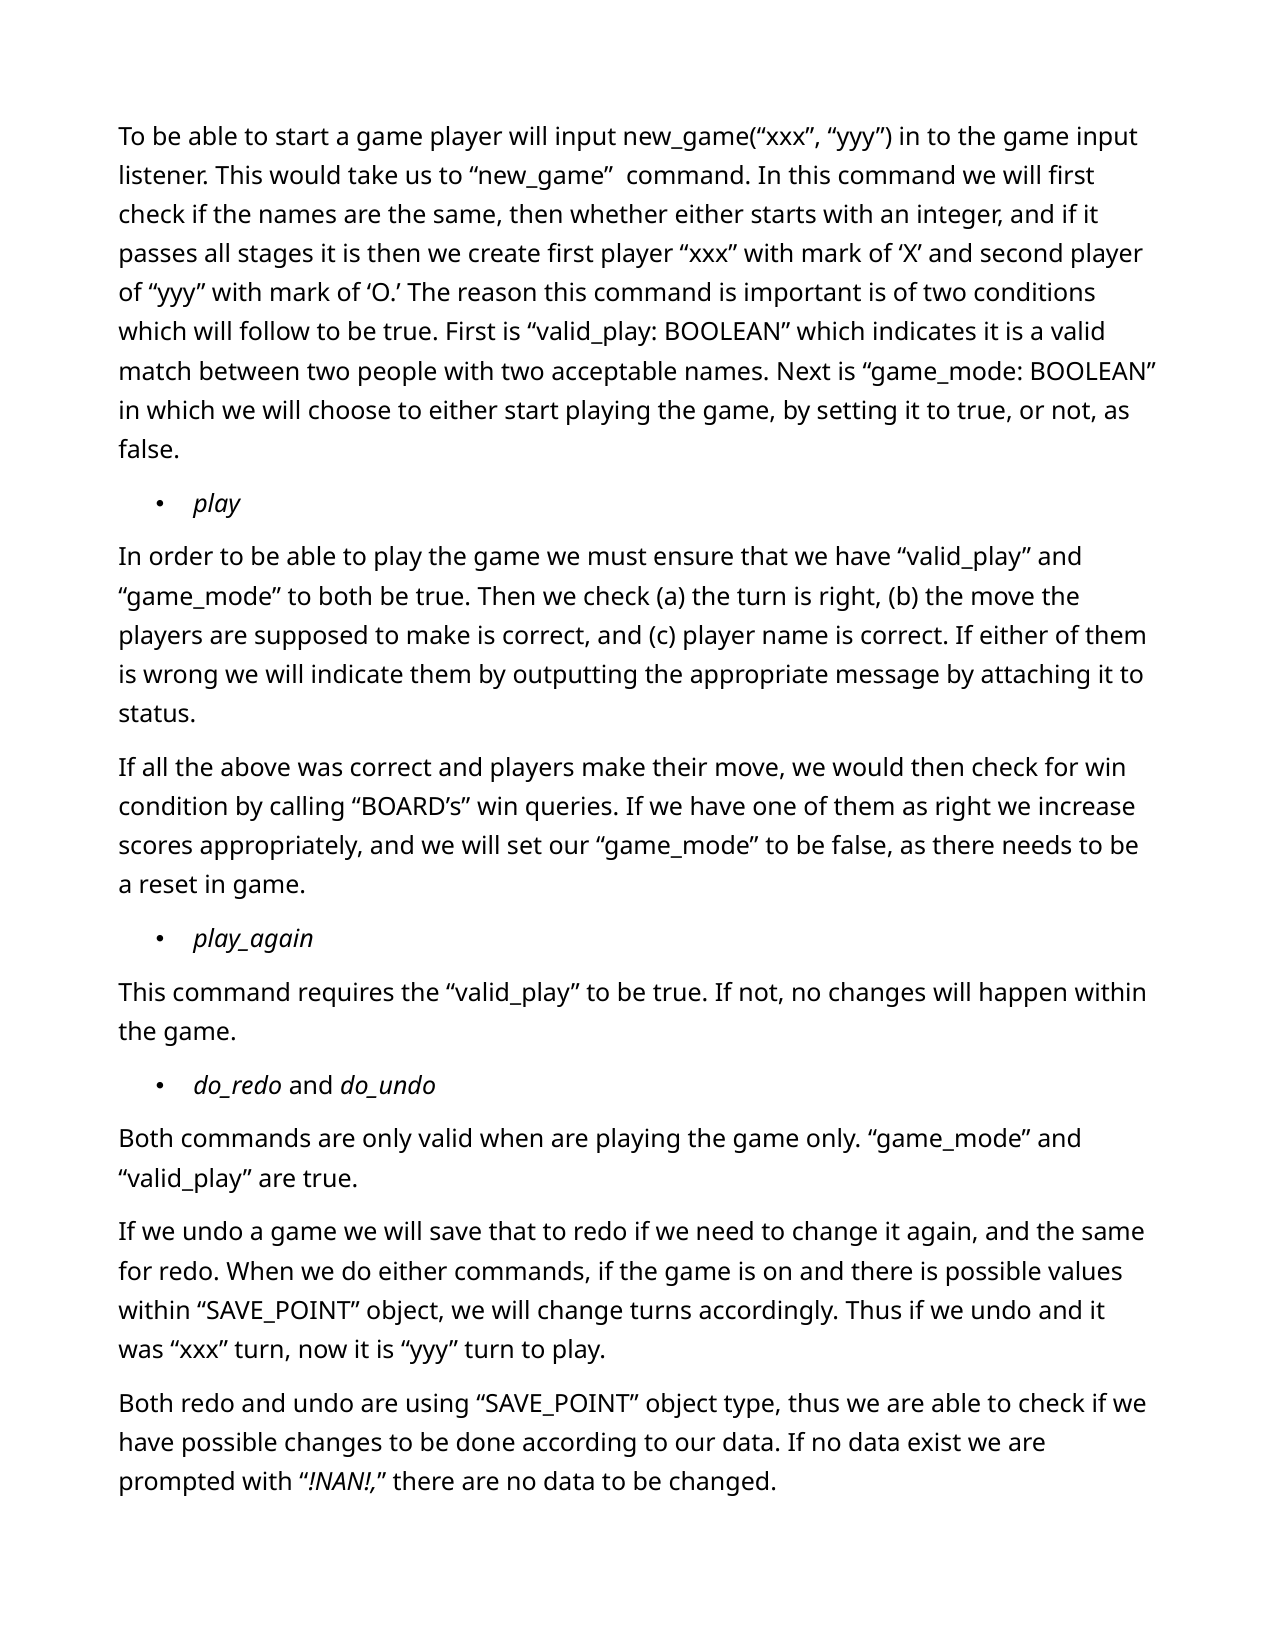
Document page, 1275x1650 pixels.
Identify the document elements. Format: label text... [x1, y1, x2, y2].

text This command requires the “valid_play” to be true. If not, no changes will happen within the game. [118, 974, 1157, 1048]
list play_again [156, 921, 1157, 955]
text If all the above was correct and players make their move, we would then check for win condition by calling “BOARD’s” win queries. If we have one of them as right we increase scores appropriately, and we will set our “game_mode” to be false, as there needs to be a reset in game. [118, 749, 1157, 901]
text If we undo a game we will save that to redo if we need to change it again, and the same for redo. When we do either commands, if the game is on and there is possible values within “SAVE_POINT” object, we will change turns accordingly. Thus if we undo and it was “xxx” turn, now it is “yyy” turn to play. [118, 1214, 1157, 1366]
text To be able to start a game player will input new_game(“xxx”, “yyy”) in to the game input listener. This would take us to “new_game” command. In this command we will first check if the names are the same, then whether either starts with an integer, and if it passes all stages it is then we create first player “xxx” with mark of ‘X’ and second player of “yyy” with mark of ‘O.’ The reason this command is important is of two conditions which will follow to be true. First is “valid_play: BOOLEAN” which indicates it is a valid match between two people with two acceptable names. Next is “game_mode: BOOLEAN” in which we will choose to either start playing the game, by setting it to true, or not, as false. [118, 118, 1157, 466]
text In order to be able to play the game we must ensure that we have “valid_play” and “game_mode” to both be true. Then we check (a) the turn is right, (b) the move the players are supposed to make is correct, and (c) player name is correct. If either of them is wrong we will indicate them by outputting the appropriate message by attaching it to status. [118, 539, 1157, 730]
text Both redo and undo are using “SAVE_POINT” object type, thus we are able to check if we have possible changes to be done according to our data. If no data exist we are prompted with “!NAN!,” there are no data to be changed. [118, 1385, 1157, 1498]
text Both commands are only valid when are playing the game only. “game_mode” and “valid_play” are true. [118, 1121, 1157, 1194]
list do_redo and do_undo [156, 1067, 1157, 1101]
list play [156, 485, 1157, 519]
